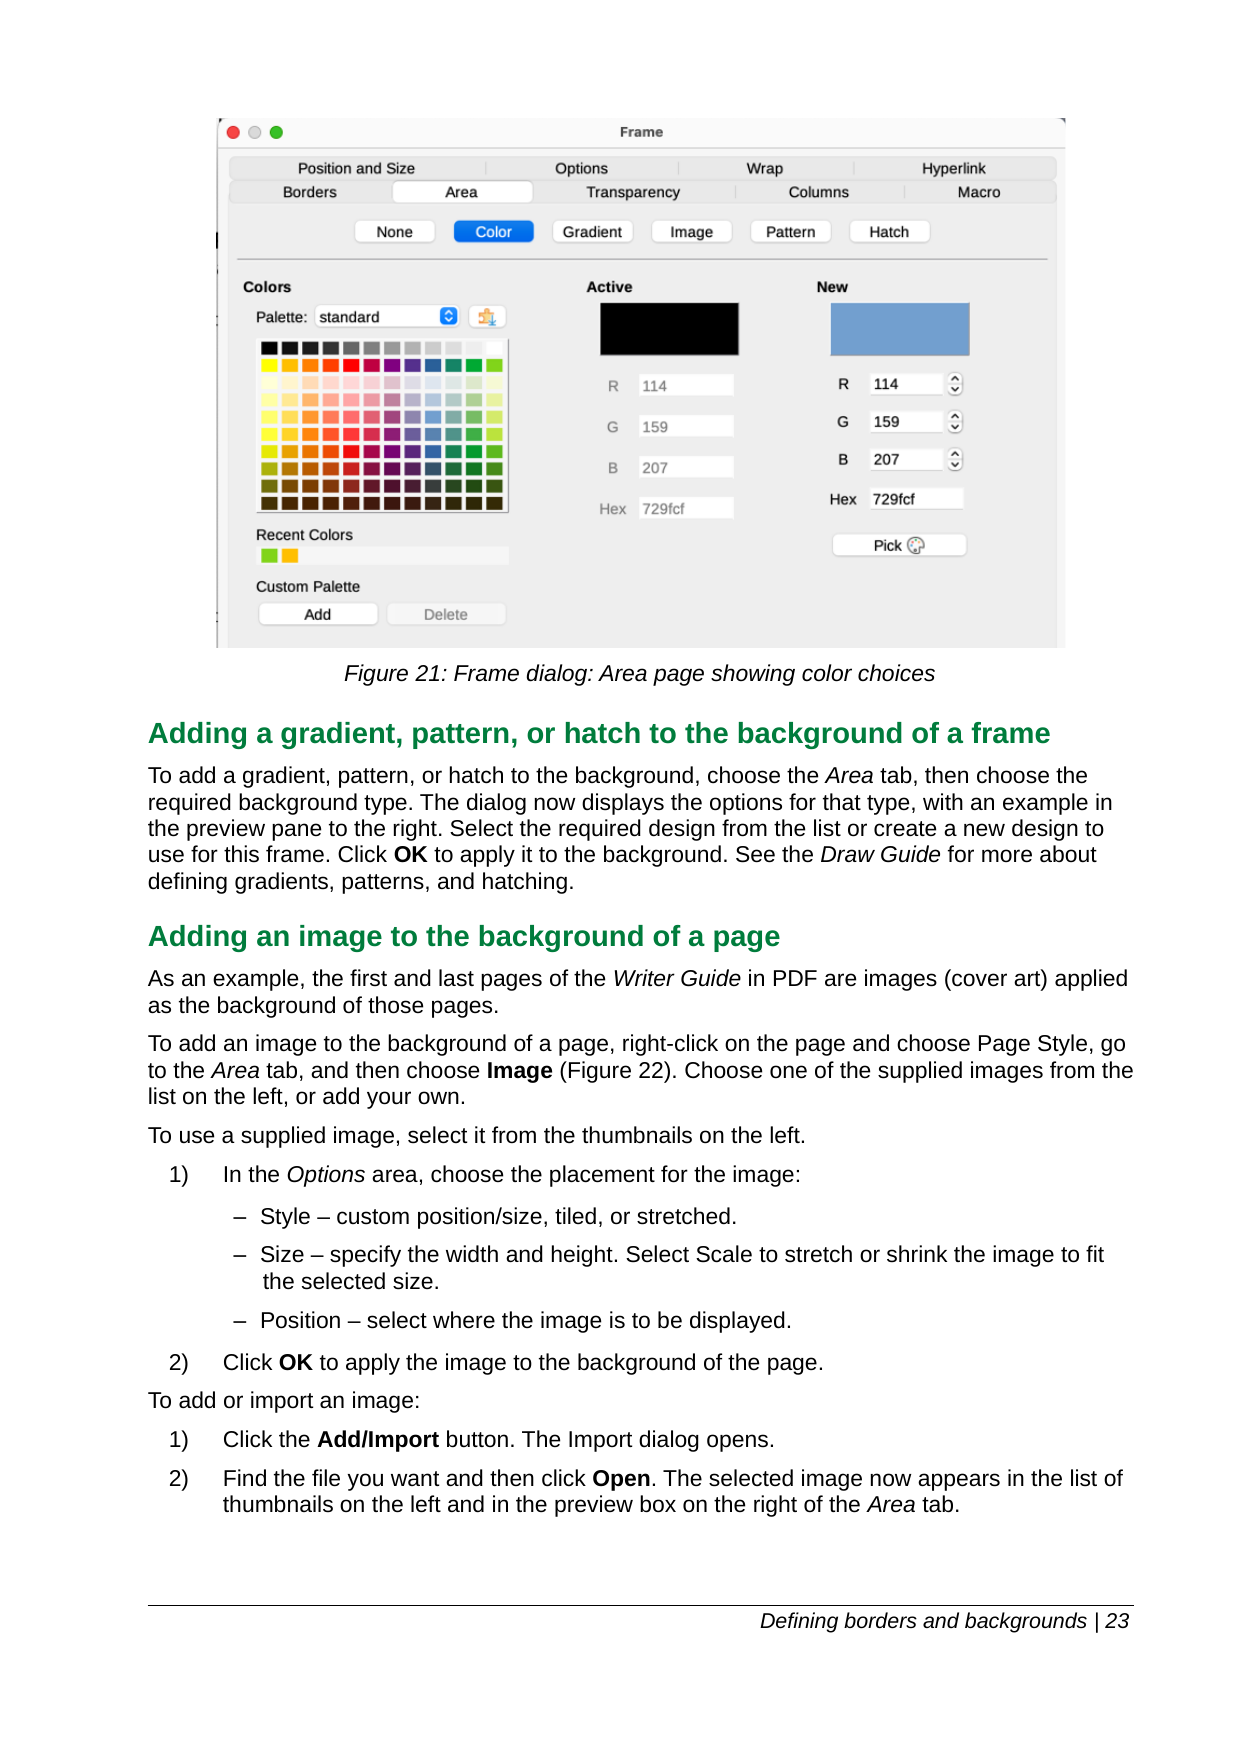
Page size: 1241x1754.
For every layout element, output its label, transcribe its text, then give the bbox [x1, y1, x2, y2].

list In the Options area, choose the placement for the image: [189, 1161, 1134, 1187]
list Style – custom position/size, tiled, or stretched. [230, 1200, 1134, 1229]
picture [216, 118, 1066, 648]
list Click the Add/Import button. The Import dialog opens. [189, 1426, 1134, 1452]
text Figure 21: Frame dialog: Area page showing color choices [215, 660, 1067, 686]
list To add or import an image: [148, 1387, 1134, 1414]
list Size – specify the width and height. Select Scale to stretch or shrink the image to fit the selected size. [230, 1238, 1134, 1294]
text To add an image to the background of a page, right-click on the page and choose Page Style, go to the Area tab, and then choose Image (Figure 22). Choose one of the supplied images from the list on the left, or add your own. [148, 1030, 1134, 1109]
list Click OK to apply the image to the background of the page. [189, 1348, 1134, 1375]
subtitle Adding a gradient, pattern, or hatch to the background of a frame [148, 716, 1134, 750]
subtitle Adding an image to the background of a page [148, 919, 1134, 953]
text To add a gradient, pattern, or hatch to the background, choose the Area tab, then choose the required background type. The dialog now displays the options for that type, with an example in the preview pane to the right. Select the required design from the list or create a new design to use for this frame. Click OK to apply it to the background. See the Draw Guide for more about defining gradients, patterns, and hatching. [148, 762, 1134, 894]
text As an example, the first and last pages of the Writer Guide in PDF are images (cover art) applied as the background of those pages. [148, 965, 1134, 1018]
list Find the file you want and then click Open. The selected image now appears in the list of thumbnails on the left and in the preview box on the right of the Area tab. [189, 1465, 1134, 1518]
list To use a supplied image, select it from the thumbnails on the left. [148, 1122, 1134, 1148]
list Position – select where the image is to be displayed. [230, 1304, 1134, 1336]
